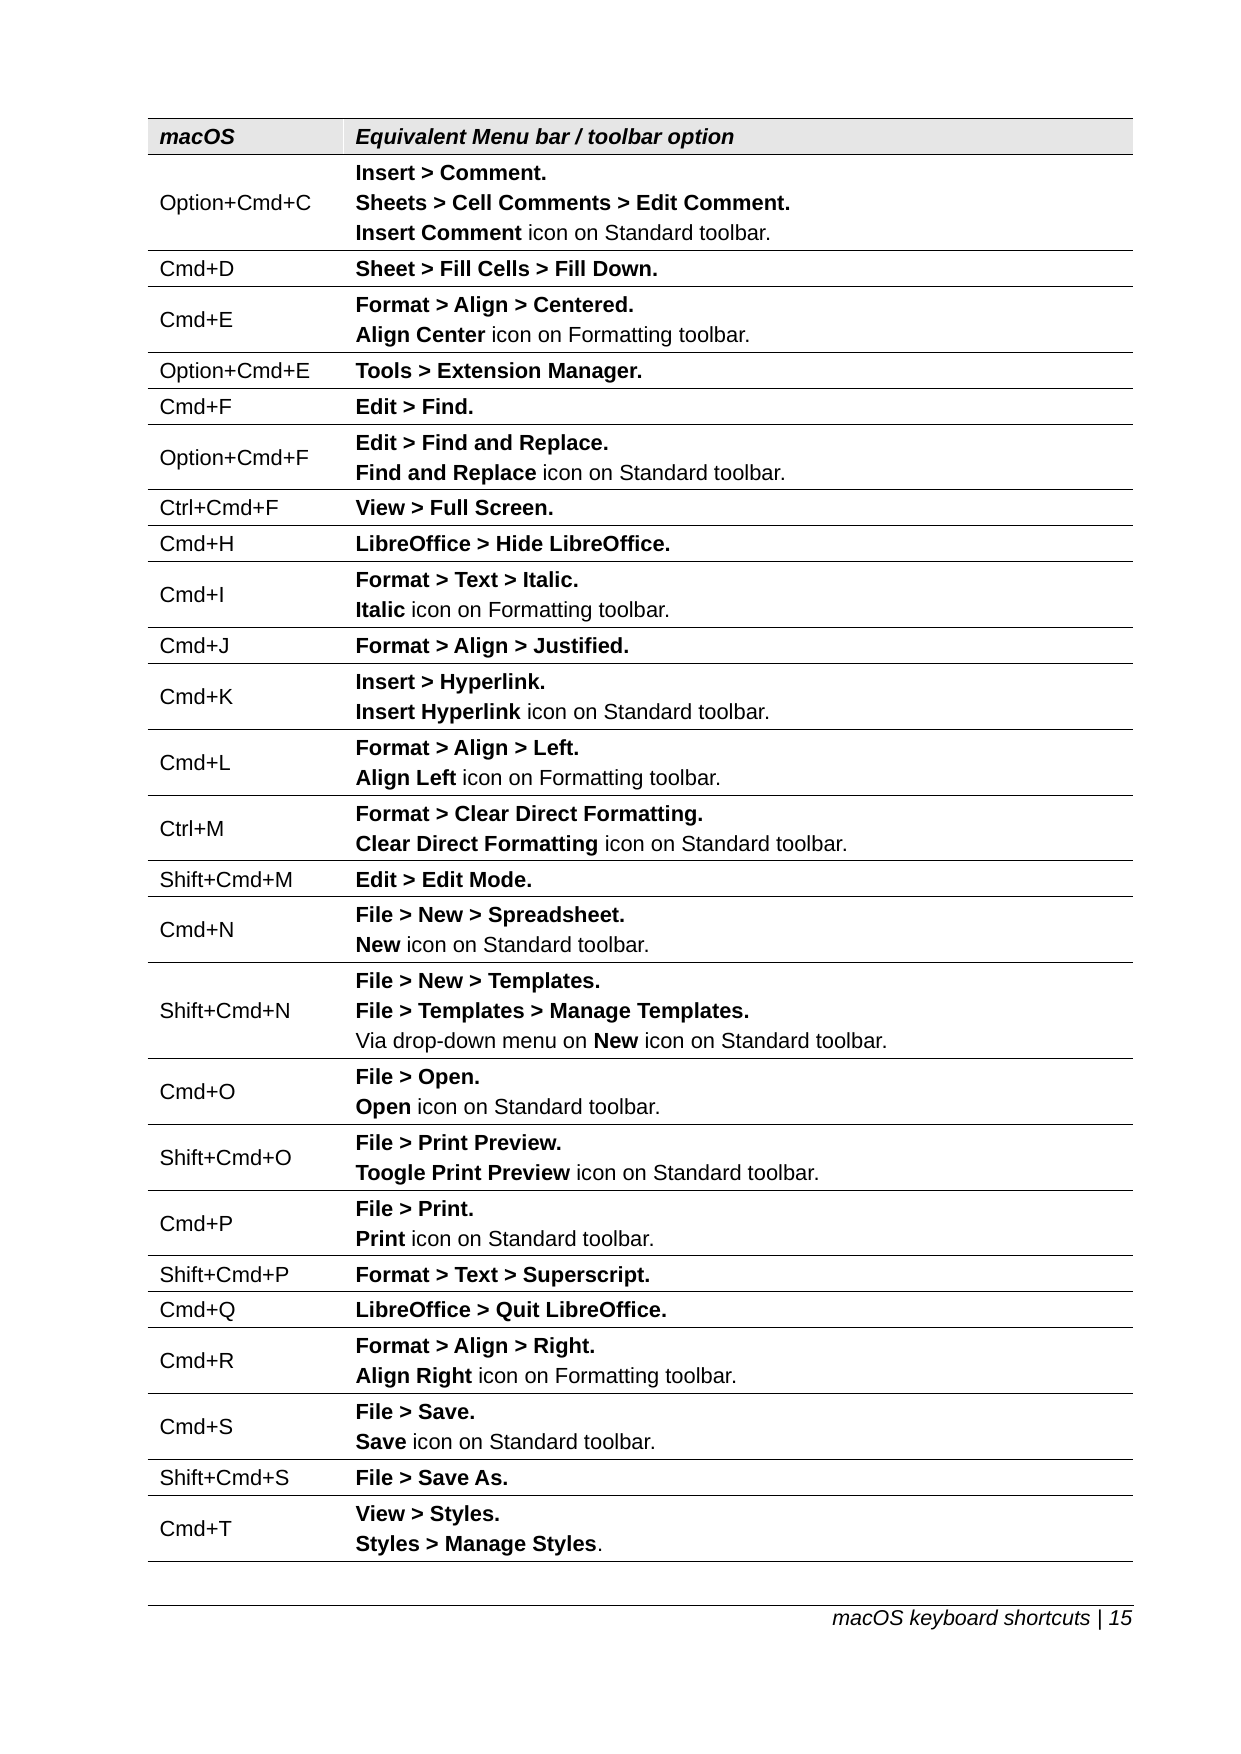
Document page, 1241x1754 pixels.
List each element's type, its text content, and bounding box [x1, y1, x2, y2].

table_header macOS [148, 119, 343, 154]
table_cell Shift+Cmd+N [148, 963, 343, 1058]
table_cell Sheet > Fill Cells > Fill Down. [344, 251, 1133, 286]
table_cell Ctrl+M [148, 796, 343, 860]
table_cell Cmd+H [148, 526, 343, 561]
table_cell Cmd+F [148, 389, 343, 423]
table_cell View > Styles. Styles > Manage Styles. [344, 1496, 1133, 1561]
table_cell Cmd+I [148, 562, 343, 627]
table_cell Cmd+D [148, 251, 343, 286]
table_cell Ctrl+Cmd+F [148, 490, 343, 525]
table_cell View > Full Screen. [344, 490, 1133, 525]
table_cell Shift+Cmd+M [148, 861, 343, 896]
table_cell Shift+Cmd+S [148, 1460, 343, 1495]
table_cell Cmd+N [148, 897, 343, 962]
table_cell Cmd+K [148, 664, 343, 729]
table_cell Edit > Edit Mode. [344, 861, 1133, 896]
table_cell Format > Align > Centered. Align Center icon on Formatting toolbar. [344, 287, 1133, 352]
table_cell File > Print Preview. Toogle Print Preview icon on Standard toolbar. [344, 1125, 1133, 1189]
table_cell Format > Text > Italic. Italic icon on Formatting toolbar. [344, 562, 1133, 627]
table_cell Cmd+E [148, 287, 343, 352]
table_cell Format > Clear Direct Formatting. Clear Direct Formatting icon on Standard toolbar. [344, 796, 1133, 860]
table_cell Shift+Cmd+P [148, 1256, 343, 1291]
table_cell LibreOffice > Quit LibreOffice. [344, 1292, 1133, 1327]
table_cell Format > Align > Justified. [344, 628, 1133, 663]
table_cell Insert > Hyperlink. Insert Hyperlink icon on Standard toolbar. [344, 664, 1133, 729]
table_cell Format > Align > Left. Align Left icon on Formatting toolbar. [344, 730, 1133, 794]
table_cell File > Save. Save icon on Standard toolbar. [344, 1394, 1133, 1459]
table_cell Cmd+L [148, 730, 343, 794]
table_cell Option+Cmd+F [148, 425, 343, 489]
table_cell Option+Cmd+E [148, 353, 343, 387]
table_cell Cmd+P [148, 1191, 343, 1255]
table_cell Cmd+O [148, 1059, 343, 1124]
table_cell File > New > Spreadsheet. New icon on Standard toolbar. [344, 897, 1133, 962]
table_cell Cmd+S [148, 1394, 343, 1459]
table_cell File > Open. Open icon on Standard toolbar. [344, 1059, 1133, 1124]
table_cell Format > Text > Superscript. [344, 1256, 1133, 1291]
table_cell Edit > Find and Replace. Find and Replace icon on Standard toolbar. [344, 425, 1133, 489]
table_cell File > Print. Print icon on Standard toolbar. [344, 1191, 1133, 1255]
table_cell Tools > Extension Manager. [344, 353, 1133, 387]
table_cell Format > Align > Right. Align Right icon on Formatting toolbar. [344, 1328, 1133, 1393]
table_cell File > New > Templates. File > Templates > Manage Templates. Via drop-down menu on New icon on Standard toolbar. [344, 963, 1133, 1058]
table_cell Option+Cmd+C [148, 155, 343, 250]
table_cell Insert > Comment. Sheets > Cell Comments > Edit Comment. Insert Comment icon on Standard toolbar. [344, 155, 1133, 250]
table_cell Cmd+T [148, 1496, 343, 1561]
table_cell Cmd+J [148, 628, 343, 663]
table_cell File > Save As. [344, 1460, 1133, 1495]
table_header Equivalent Menu bar / toolbar option [344, 119, 1133, 154]
table_cell Shift+Cmd+O [148, 1125, 343, 1189]
table_cell Edit > Find. [344, 389, 1133, 423]
table_cell Cmd+Q [148, 1292, 343, 1327]
table_cell LibreOffice > Hide LibreOffice. [344, 526, 1133, 561]
table_cell Cmd+R [148, 1328, 343, 1393]
